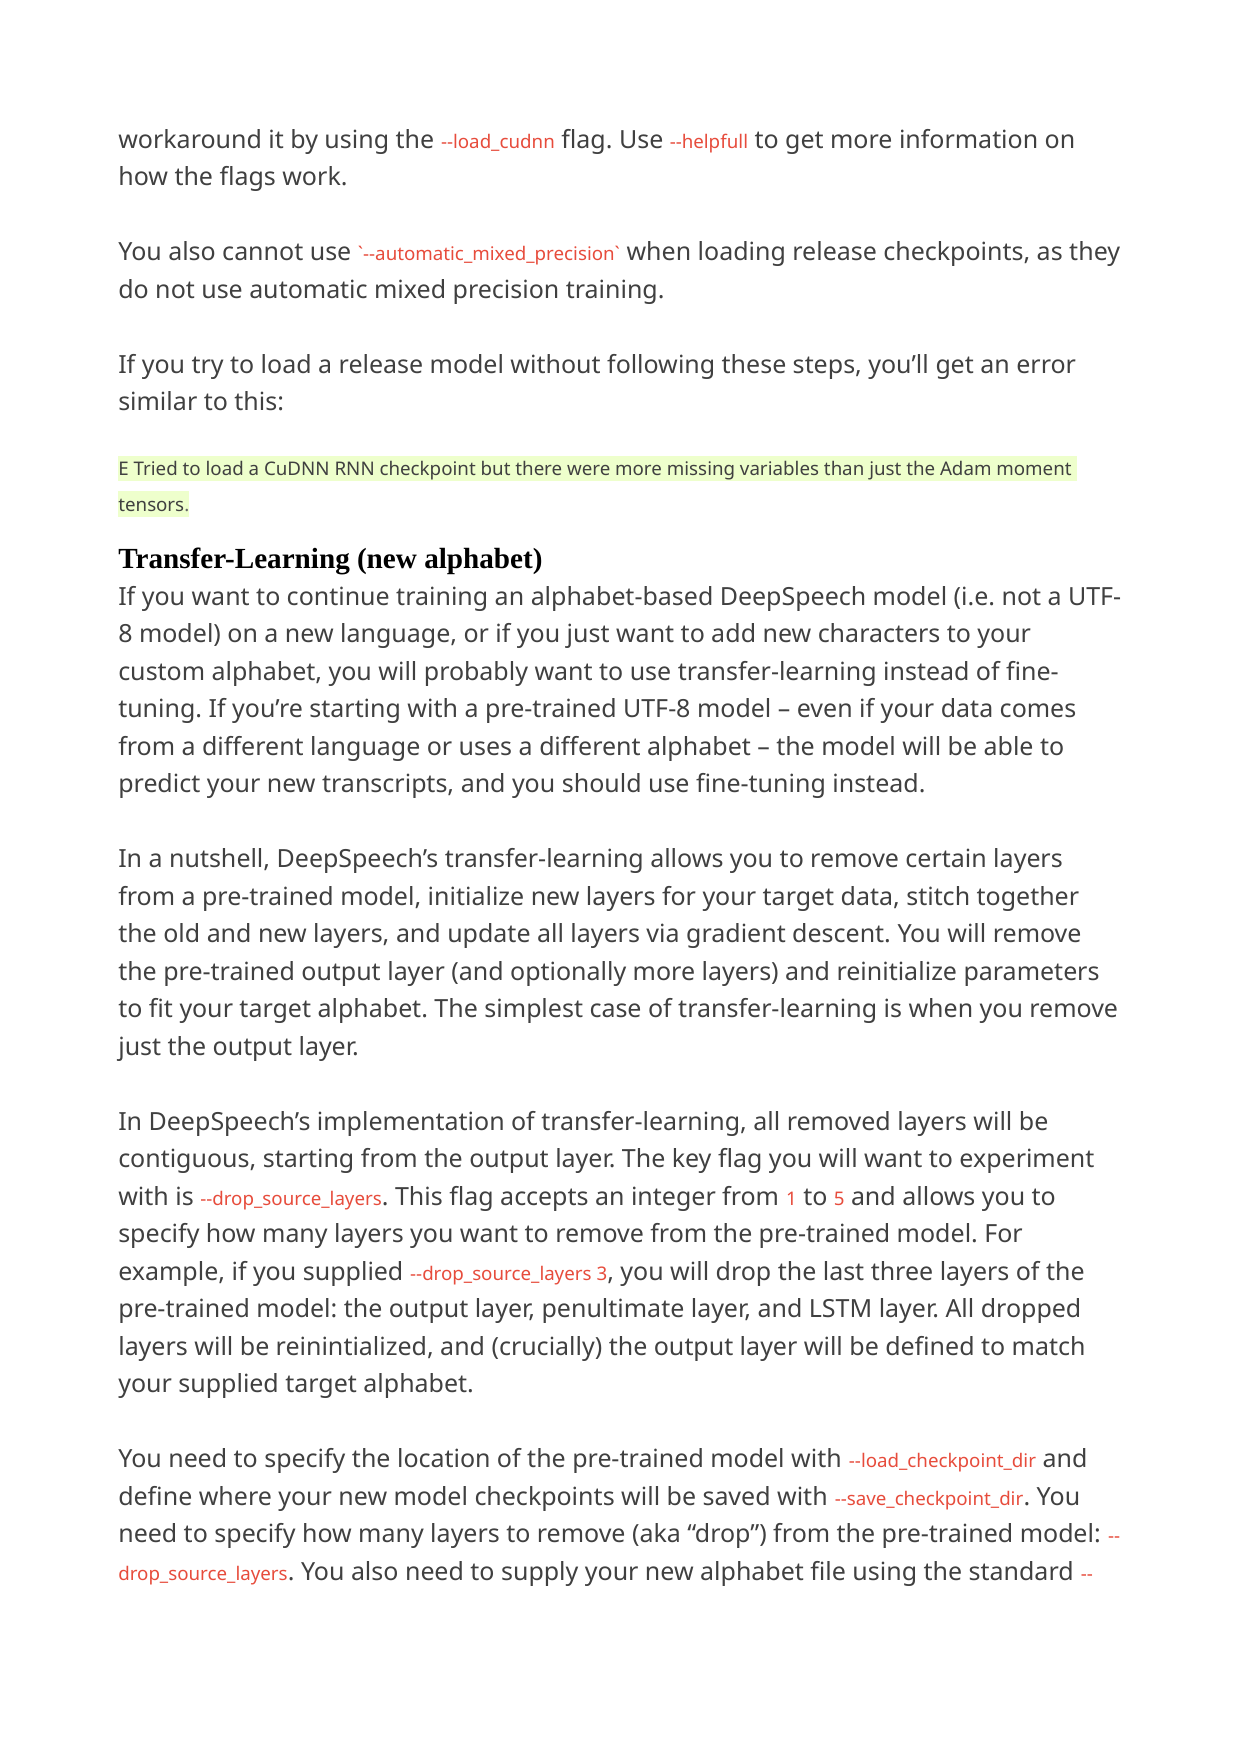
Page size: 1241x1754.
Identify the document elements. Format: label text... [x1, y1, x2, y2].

text In a nutshell, DeepSpeech’s transfer-learning allows you to remove certain layers from a pre-trained model, initialize new layers for your target data, stitch together the old and new layers, and update all layers via gradient descent. You will remove the pre-trained output layer (and optionally more layers) and reinitialize parameters to fit your target alphabet. The simplest case of transfer-learning is when you remove just the output layer. [118, 838, 1122, 1063]
text You also cannot use `--automatic_mixed_precision` when loading release checkpoints, as they do not use automatic mixed precision training. [118, 231, 1122, 306]
text If you try to load a release model without following these steps, you’ll get an error similar to this: [118, 343, 1122, 418]
text In DeepSpeech’s implementation of transfer-learning, all removed layers will be contiguous, starting from the output layer. The key flag you will want to experiment with is --drop_source_layers. This flag accepts an integer from 1 to 5 and allows you to specify how many layers you want to remove from the pre-trained model. For example, if you supplied --drop_source_layers 3, you will drop the last three layers of the pre-trained model: the output layer, penultimate layer, and LSTM layer. All dropped layers will be reinintialized, and (crucially) the output layer will be defined to match your supplied target alphabet. [118, 1100, 1122, 1400]
text You need to specify the location of the pre-trained model with --load_checkpoint_dir and define where your new model checkpoints will be saved with --save_checkpoint_dir. You need to specify how many layers to remove (aka “drop”) from the pre-trained model: --drop_source_layers. You also need to supply your new alphabet file using the standard [118, 1438, 1122, 1588]
subtitle Transfer-Learning (new alphabet) [118, 542, 1122, 575]
text workaround it by using the --load_cudnn flag. Use --helpfull to get more information on how the flags work. [118, 118, 1122, 193]
text If you want to continue training an alphabet-based DeepSpeech model (i.e. not a UTF-8 model) on a new language, or if you just want to add new characters to your custom alphabet, you will probably want to use transfer-learning instead of fine-tuning. If you’re starting with a pre-trained UTF-8 model – even if your data comes from a different language or uses a different alphabet – the model will be able to predict your new transcripts, and you should use fine-tuning instead. [118, 575, 1122, 800]
text E Tried to load a CuDNN RNN checkpoint but there were more missing variables than just the Adam moment tensors. [118, 456, 1122, 517]
